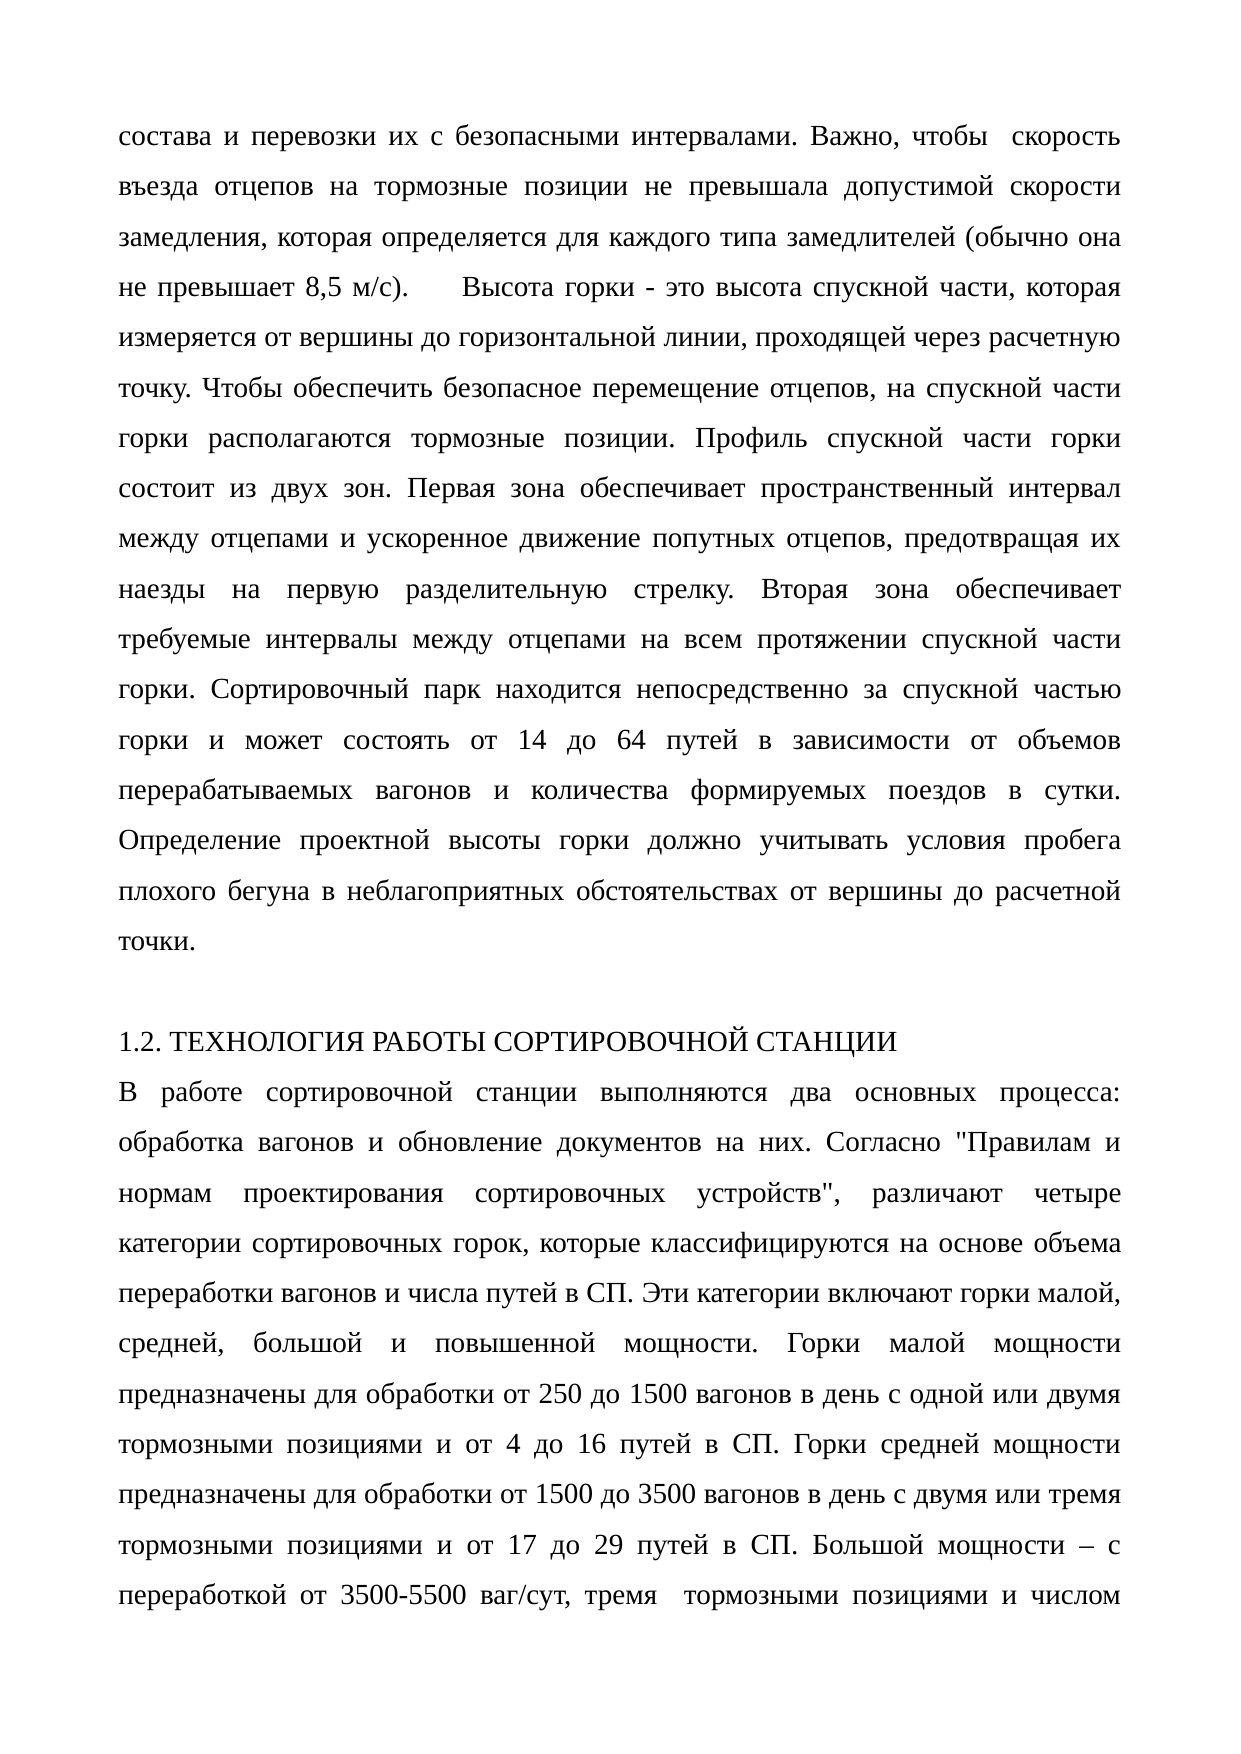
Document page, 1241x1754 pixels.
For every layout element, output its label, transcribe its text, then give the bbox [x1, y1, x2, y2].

text состава и перевозки их с безопасными интервалами. Важно, чтобы скорость въезда отцепов на тормозные позиции не превышала допустимой скорости замедления, которая определяется для каждого типа замедлителей (обычно она не превышает 8,5 м/с). Высота горки - это высота спускной части, которая измеряется от вершины до горизонтальной линии, проходящей через расчетную точку. Чтобы обеспечить безопасное перемещение отцепов, на спускной части горки располагаются тормозные позиции. Профиль спускной части горки состоит из двух зон. Первая зона обеспечивает пространственный интервал между отцепами и ускоренное движение попутных отцепов, предотвращая их наезды на первую разделительную стрелку. Вторая зона обеспечивает требуемые интервалы между отцепами на всем протяжении спускной части горки. Сортировочный парк находится непосредственно за спускной частью горки и может состоять от 14 до 64 путей в зависимости от объемов перерабатываемых вагонов и количества формируемых поездов в сутки. Определение проектной высоты горки должно учитывать условия пробега плохого бегуна в неблагоприятных обстоятельствах от вершины до расчетной точки. [118, 118, 1122, 957]
text В работе сортировочной станции выполняются два основных процесса: обработка вагонов и обновление документов на них. Согласно "Правилам и нормам проектирования сортировочных устройств", различают четыре категории сортировочных горок, которые классифицируются на основе объема переработки вагонов и числа путей в СП. Эти категории включают горки малой, средней, большой и повышенной мощности. Горки малой мощности предназначены для обработки от 250 до 1500 вагонов в день с одной или двумя тормозными позициями и от 4 до 16 путей в СП. Горки средней мощности предназначены для обработки от 1500 до 3500 вагонов в день с двумя или тремя тормозными позициями и от 17 до 29 путей в СП. Большой мощности – с переработкой от 3500-5500 ваг/сут, тремя тормозными позициями и числом [118, 1074, 1122, 1611]
text 1.2. ТЕХНОЛОГИЯ РАБОТЫ СОРТИРОВОЧНОЙ СТАНЦИИ [118, 1024, 1122, 1057]
